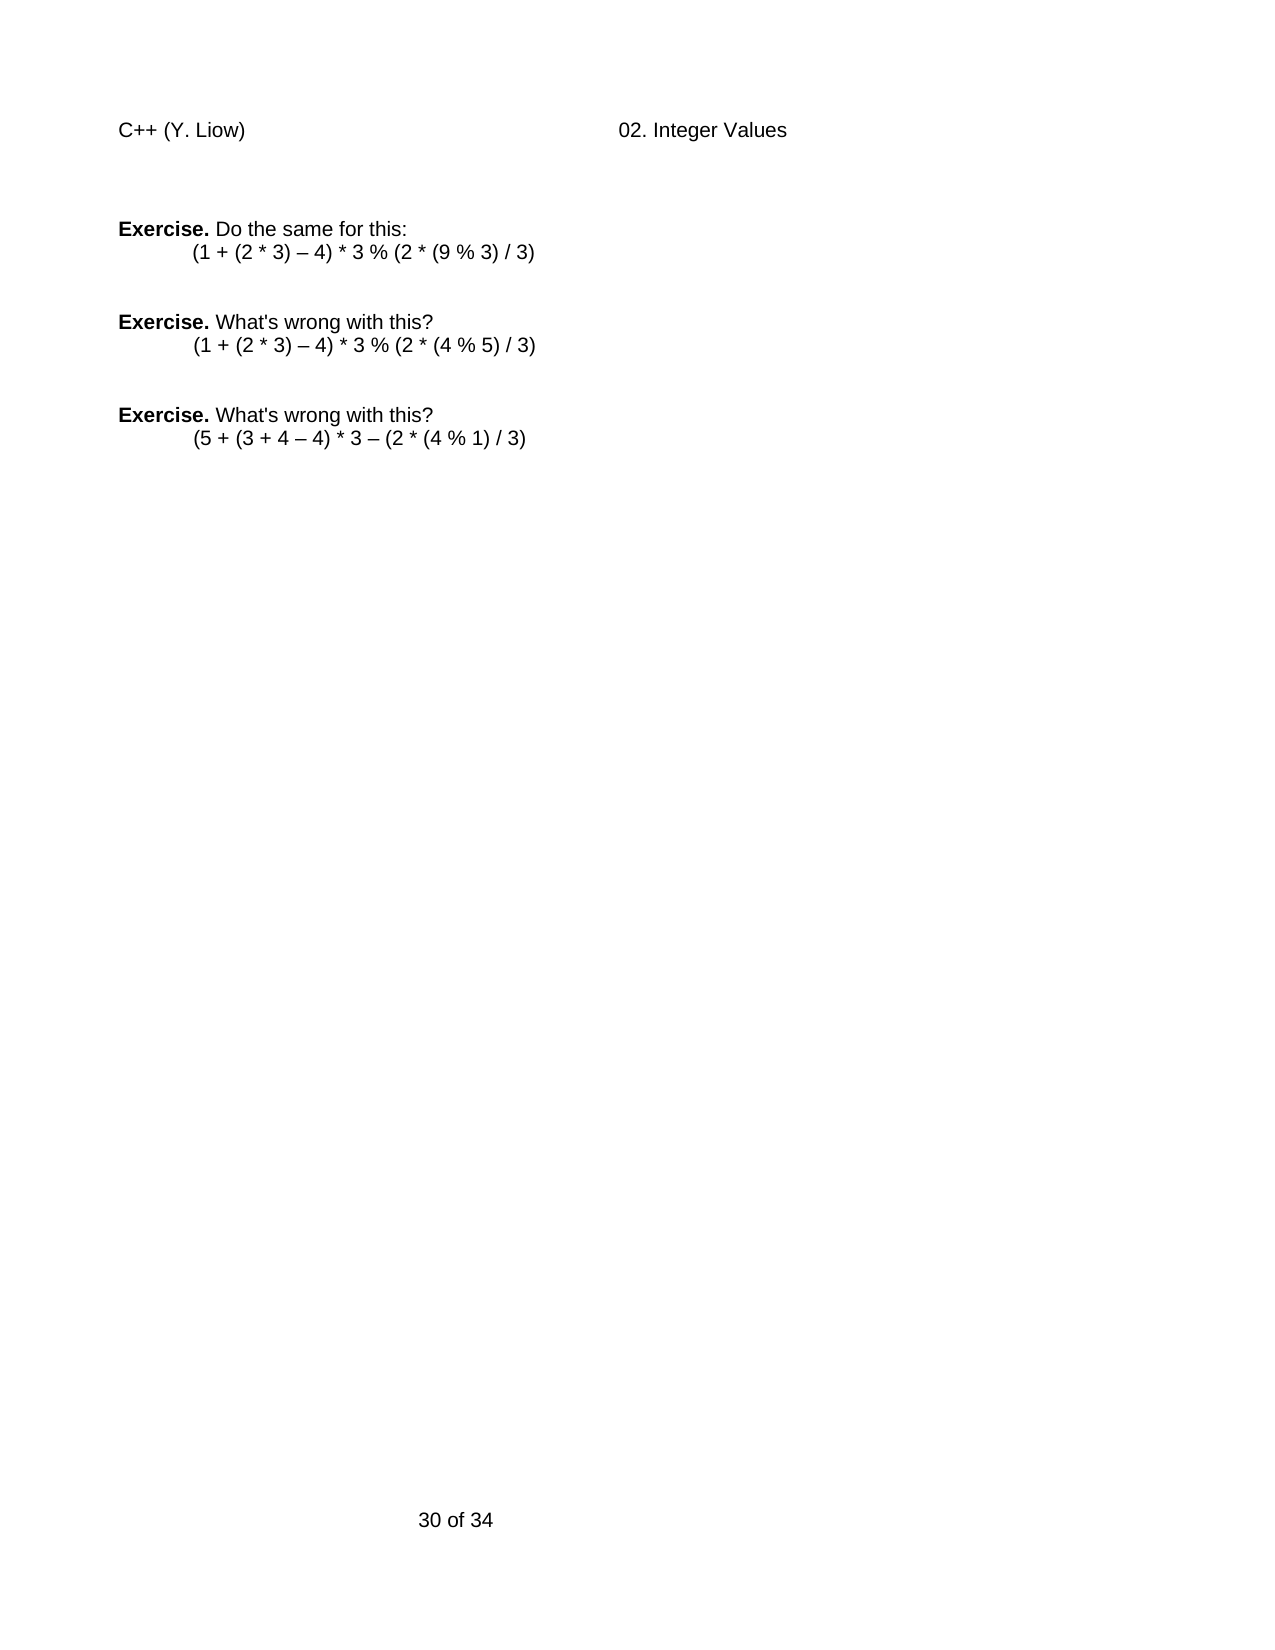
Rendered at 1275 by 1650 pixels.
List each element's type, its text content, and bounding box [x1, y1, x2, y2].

text Exercise. Do the same for this: [118, 217, 793, 241]
list (5 + (3 + 4 – 4) * 3 – (2 * (4 % 1) / 3) [156, 426, 793, 449]
text Exercise. What's wrong with this? [118, 403, 793, 426]
text Exercise. What's wrong with this? [118, 310, 793, 333]
list (1 + (2 * 3) – 4) * 3 % (2 * (4 % 5) / 3) [156, 333, 793, 357]
text (1 + (2 * 3) – 4) * 3 % (2 * (9 % 3) / 3) [118, 241, 793, 264]
